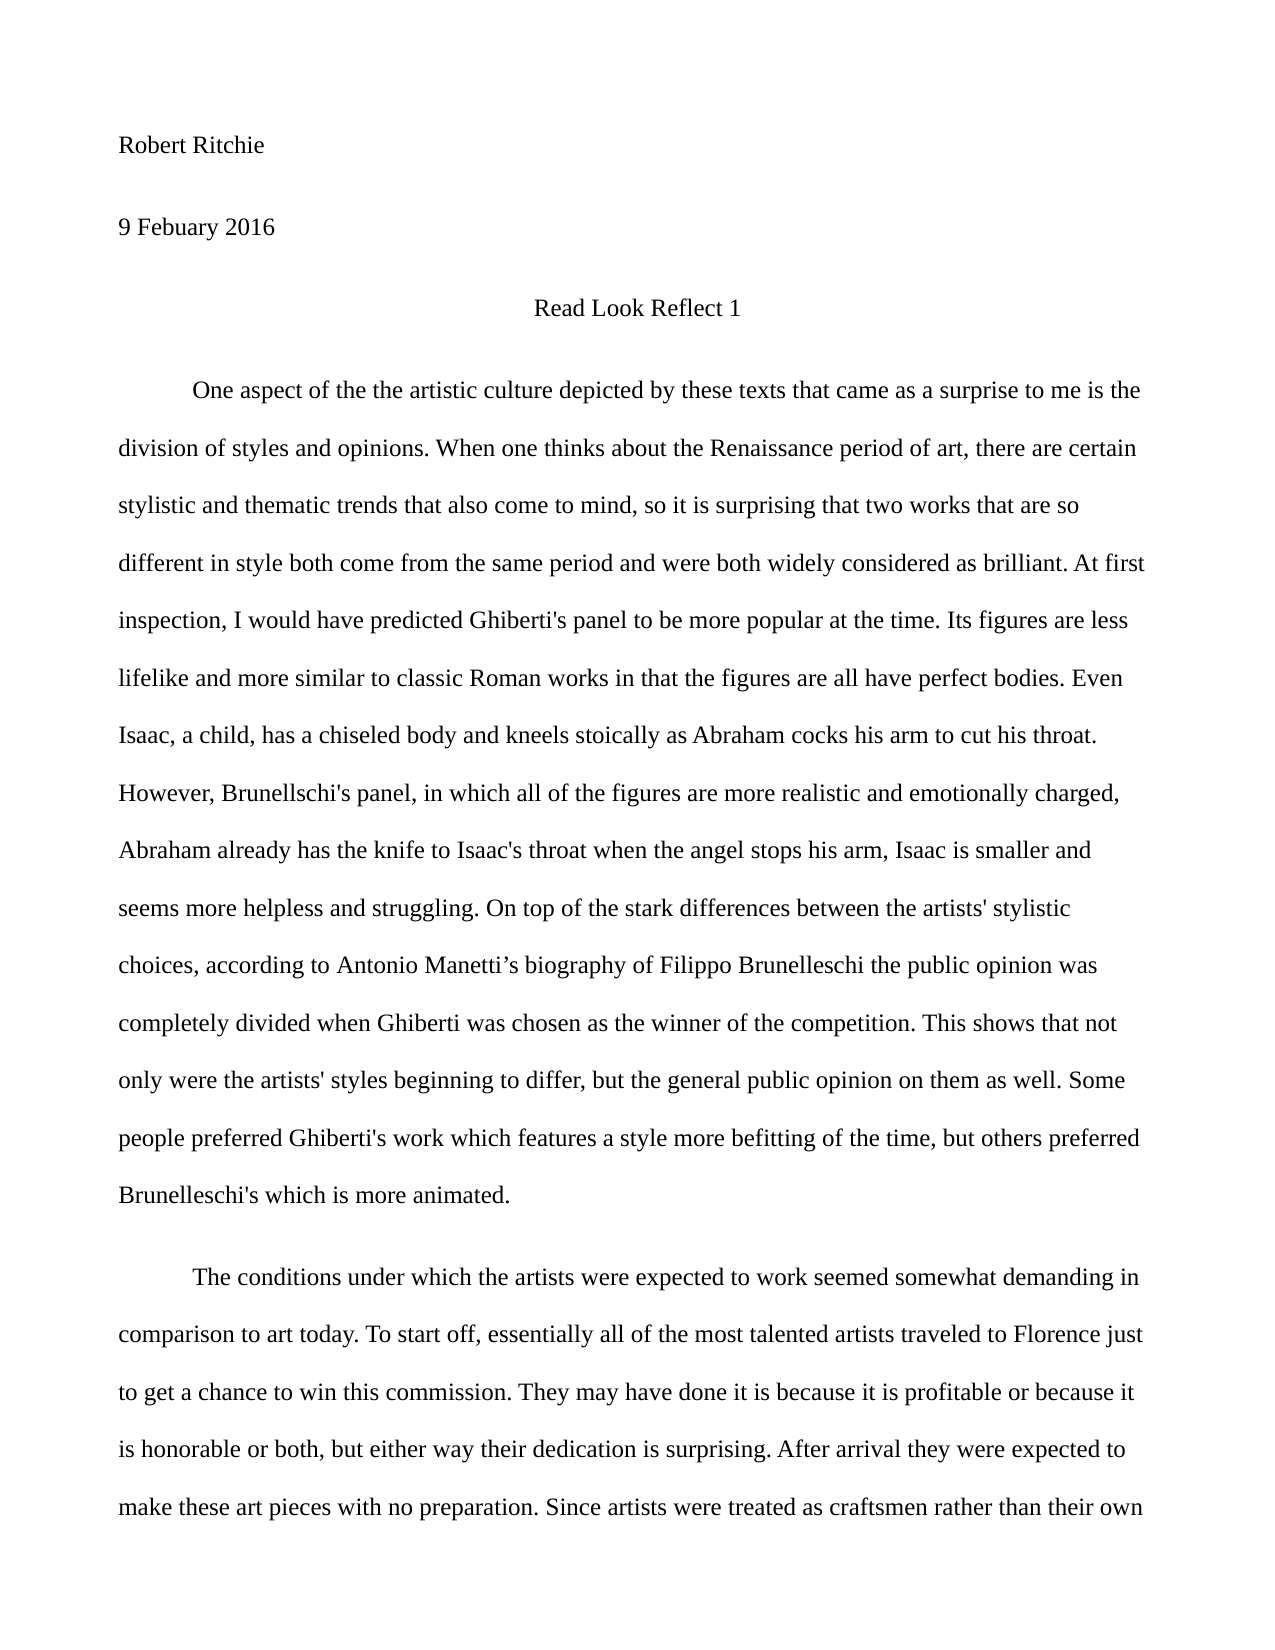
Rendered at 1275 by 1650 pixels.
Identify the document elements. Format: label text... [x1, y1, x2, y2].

text One aspect of the the artistic culture depicted by these texts that came as a surprise to me is the division of styles and opinions. When one thinks about the Renaissance period of art, there are certain stylistic and thematic trends that also come to mind, so it is surprising that two works that are so different in style both come from the same period and were both widely considered as brilliant. At first inspection, I would have predicted Ghiberti's panel to be more popular at the time. Its figures are less lifelike and more similar to classic Roman works in that the figures are all have perfect bodies. Even Isaac, a child, has a chiseled body and kneels stoically as Abraham cocks his arm to cut his throat. However, Brunellschi's panel, in which all of the figures are more realistic and emotionally charged, Abraham already has the knife to Isaac's throat when the angel stops his arm, Isaac is smaller and seems more helpless and struggling. On top of the stark differences between the artists' stylistic choices, according to Antonio Manetti’s biography of Filippo Brunelleschi the public opinion was completely divided when Ghiberti was chosen as the winner of the competition. This shows that not only were the artists' styles beginning to differ, but the general public opinion on them as well. Some people preferred Ghiberti's work which features a style more befitting of the time, but others preferred Brunelleschi's which is more animated. [118, 375, 1157, 1209]
text The conditions under which the artists were expected to work seemed somewhat demanding in comparison to art today. To start off, essentially all of the most talented artists traveled to Florence just to get a chance to win this commission. They may have done it is because it is profitable or because it is honorable or both, but either way their dedication is surprising. After arrival they were expected to make these art pieces with no preparation. Since artists were treated as craftsmen rather than their own [118, 1262, 1157, 1521]
text 9 Febuary 2016 [118, 212, 1157, 241]
text Robert Ritchie [118, 130, 1157, 159]
text Read Look Reflect 1 [118, 293, 1157, 322]
